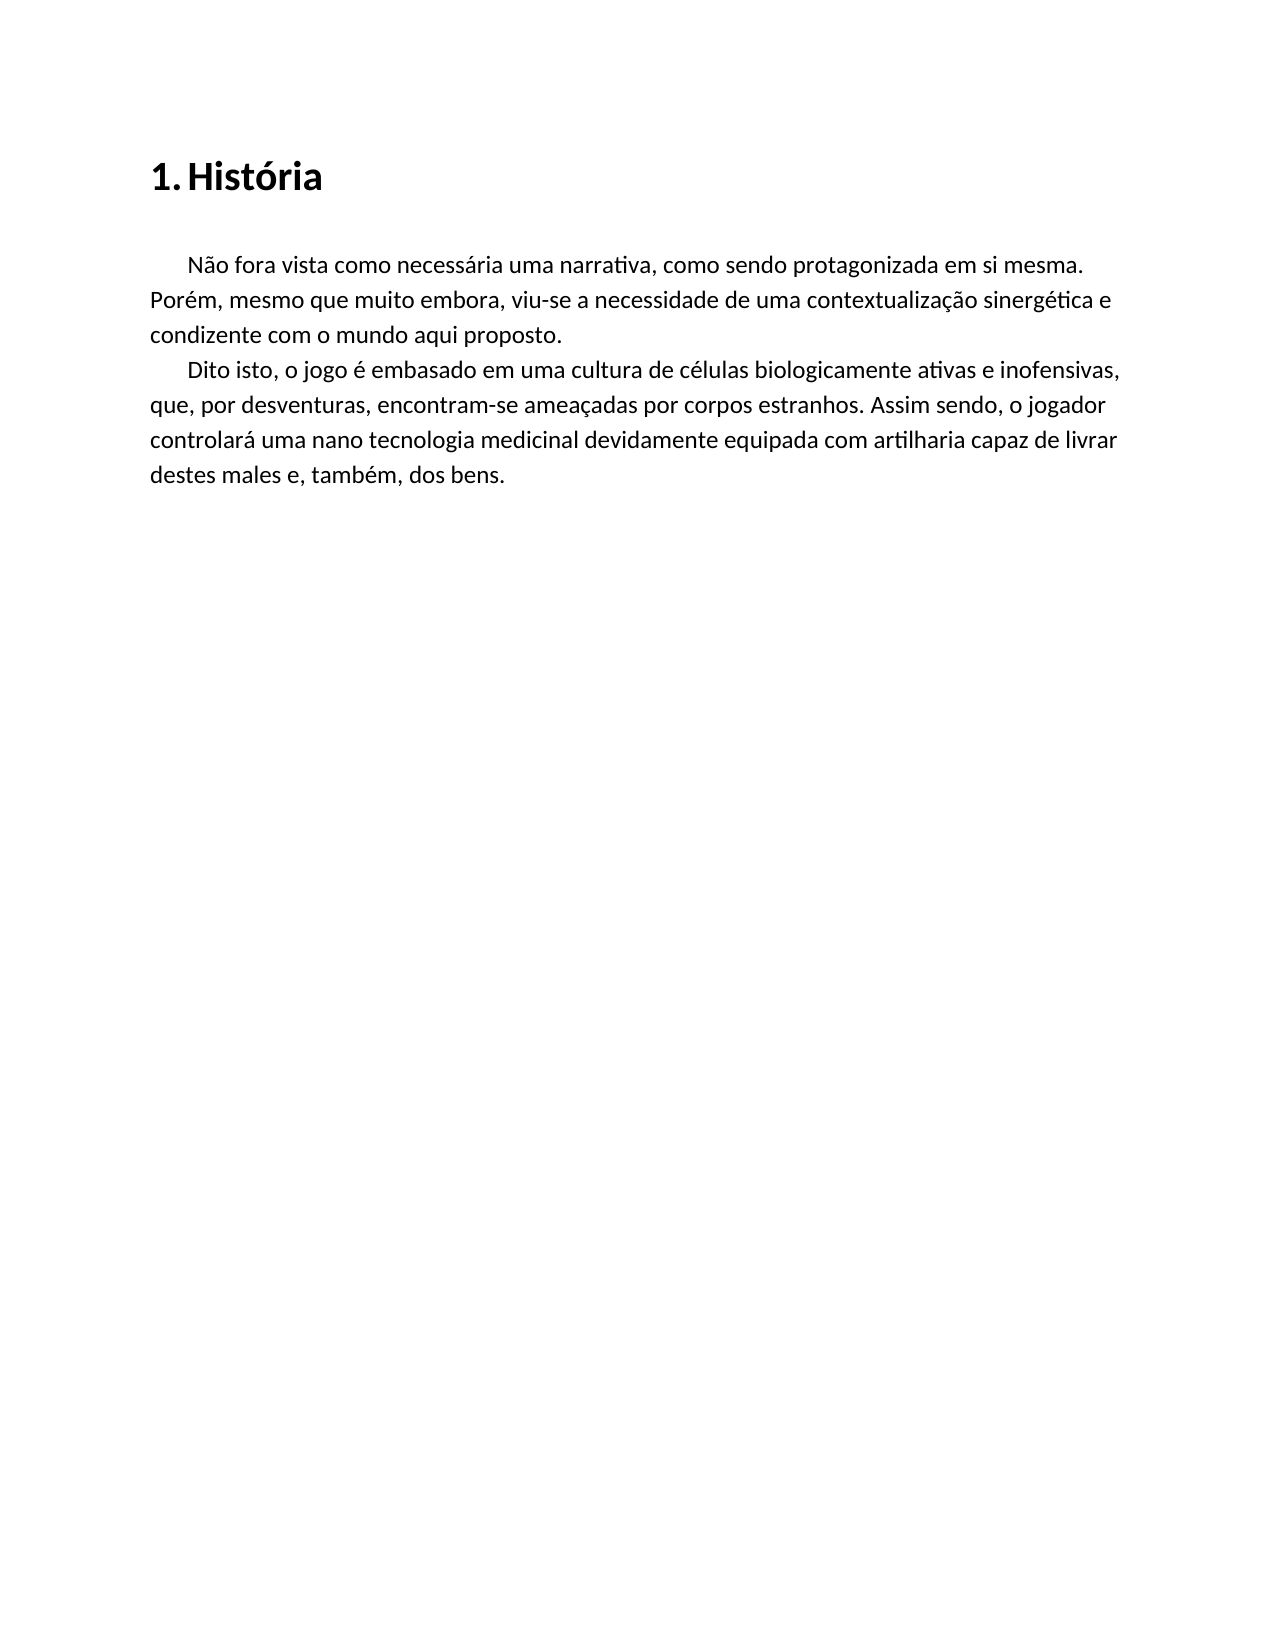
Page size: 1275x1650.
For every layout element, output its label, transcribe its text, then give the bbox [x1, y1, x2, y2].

text Dito isto, o jogo é embasado em uma cultura de células biologicamente ativas e inofensivas, que, por desventuras, encontram-se ameaçadas por corpos estranhos. Assim sendo, o jogador controlará uma nano tecnologia medicinal devidamente equipada com artilharia capaz de livrar destes males e, também, dos bens. [150, 354, 1125, 490]
text Não fora vista como necessária uma narrativa, como sendo protagonizada em si mesma. Porém, mesmo que muito embora, viu-se a necessidade de uma contextualização sinergética e condizente com o mundo aqui proposto. [150, 249, 1125, 350]
list História [150, 150, 1125, 201]
